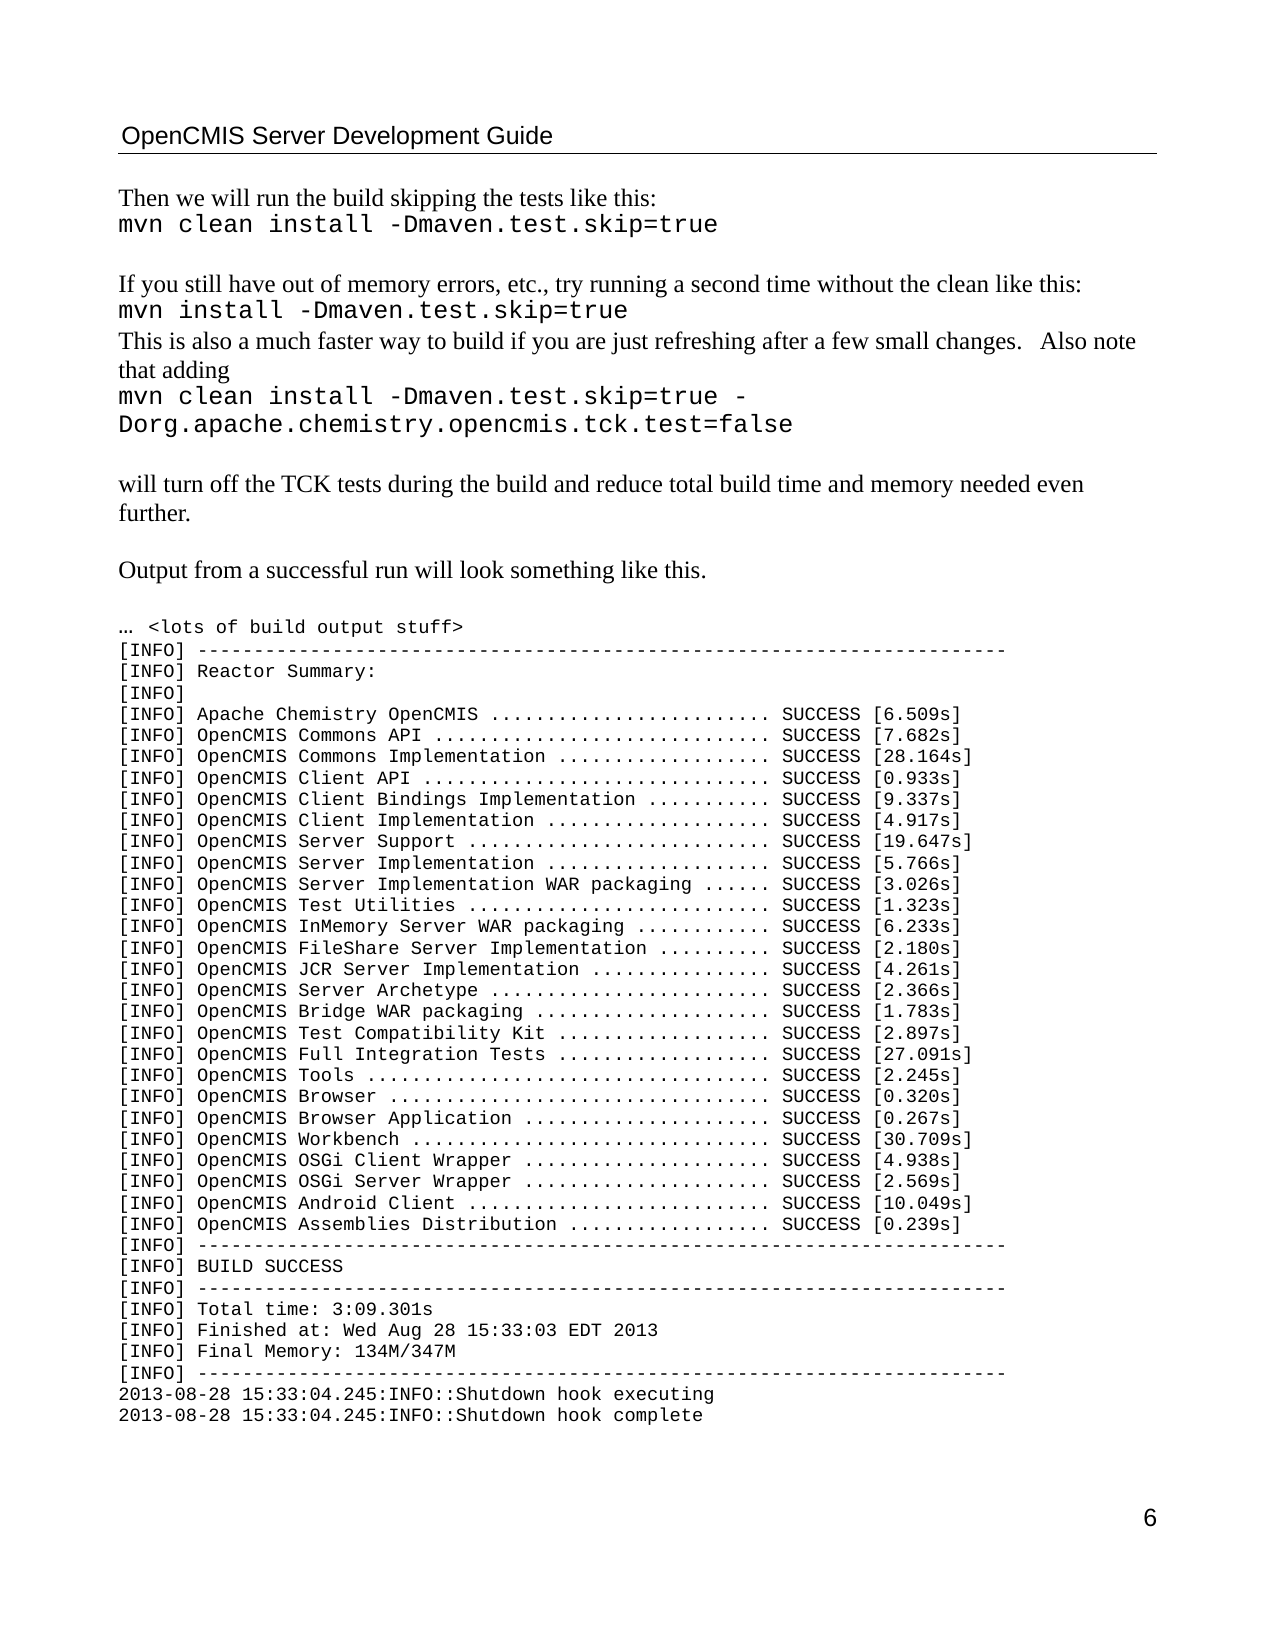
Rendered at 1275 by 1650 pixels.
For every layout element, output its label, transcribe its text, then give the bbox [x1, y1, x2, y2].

text [INFO] OpenCMIS Browser Application ...................... SUCCESS [0.267s] [118, 1108, 1157, 1130]
text [INFO] OpenCMIS Android Client ........................... SUCCESS [10.049s] [118, 1193, 1157, 1215]
text [INFO] BUILD SUCCESS [118, 1257, 1157, 1278]
text [INFO] OpenCMIS Bridge WAR packaging ..................... SUCCESS [1.783s] [118, 1002, 1157, 1023]
text 2013-08-28 15:33:04.245:INFO::Shutdown hook complete [118, 1406, 1157, 1427]
text [INFO] OpenCMIS Full Integration Tests ................... SUCCESS [27.091s] [118, 1045, 1157, 1066]
text [INFO] OpenCMIS OSGi Server Wrapper ...................... SUCCESS [2.569s] [118, 1172, 1157, 1193]
text [INFO] OpenCMIS Server Archetype ......................... SUCCESS [2.366s] [118, 981, 1157, 1002]
text Output from a successful run will look something like this. [118, 555, 1157, 584]
text [INFO] OpenCMIS Browser .................................. SUCCESS [0.320s] [118, 1087, 1157, 1108]
text [INFO] ------------------------------------------------------------------------ [118, 641, 1157, 662]
text [INFO] OpenCMIS Commons Implementation ................... SUCCESS [28.164s] [118, 747, 1157, 768]
text 2013-08-28 15:33:04.245:INFO::Shutdown hook executing [118, 1385, 1157, 1406]
text [INFO] Reactor Summary: [118, 662, 1157, 683]
text [INFO] OpenCMIS Client Implementation .................... SUCCESS [4.917s] [118, 811, 1157, 832]
text If you still have out of memory errors, etc., try running a second time without the clean like this: [118, 269, 1157, 298]
text [INFO] OpenCMIS OSGi Client Wrapper ...................... SUCCESS [4.938s] [118, 1151, 1157, 1172]
text [INFO] Apache Chemistry OpenCMIS ......................... SUCCESS [6.509s] [118, 705, 1157, 726]
text [INFO] OpenCMIS Client API ............................... SUCCESS [0.933s] [118, 768, 1157, 790]
text [INFO] OpenCMIS Client Bindings Implementation ........... SUCCESS [9.337s] [118, 790, 1157, 811]
text [INFO] ------------------------------------------------------------------------ [118, 1363, 1157, 1385]
text [INFO] Final Memory: 134M/347M [118, 1342, 1157, 1363]
text [INFO] OpenCMIS FileShare Server Implementation .......... SUCCESS [2.180s] [118, 938, 1157, 960]
text [INFO] Total time: 3:09.301s [118, 1300, 1157, 1321]
text [INFO] OpenCMIS Commons API .............................. SUCCESS [7.682s] [118, 726, 1157, 747]
text [INFO] OpenCMIS Server Implementation WAR packaging ...... SUCCESS [3.026s] [118, 875, 1157, 896]
text [INFO] ------------------------------------------------------------------------ [118, 1278, 1157, 1300]
text [INFO] Finished at: Wed Aug 28 15:33:03 EDT 2013 [118, 1321, 1157, 1342]
text [INFO] ------------------------------------------------------------------------ [118, 1236, 1157, 1257]
text [INFO] OpenCMIS InMemory Server WAR packaging ............ SUCCESS [6.233s] [118, 917, 1157, 938]
text [INFO] [118, 683, 1157, 705]
text mvn install -Dmaven.test.skip=true [118, 298, 1157, 326]
text [INFO] OpenCMIS JCR Server Implementation ................ SUCCESS [4.261s] [118, 960, 1157, 981]
text [INFO] OpenCMIS Server Implementation .................... SUCCESS [5.766s] [118, 853, 1157, 875]
text will turn off the TCK tests during the build and reduce total build time and memory needed even further. [118, 469, 1157, 526]
text … <lots of build output stuff> [118, 613, 1157, 641]
text This is also a much faster way to build if you are just refreshing after a few small changes. Also note that adding [118, 326, 1157, 383]
text Then we will run the build skipping the tests like this: [118, 183, 1157, 212]
text [INFO] OpenCMIS Test Compatibility Kit ................... SUCCESS [2.897s] [118, 1023, 1157, 1045]
text mvn clean install -Dmaven.test.skip=true -Dorg.apache.chemistry.opencmis.tck.test=false [118, 383, 1157, 440]
text [INFO] OpenCMIS Server Support ........................... SUCCESS [19.647s] [118, 832, 1157, 853]
text [INFO] OpenCMIS Test Utilities ........................... SUCCESS [1.323s] [118, 896, 1157, 917]
text [INFO] OpenCMIS Assemblies Distribution .................. SUCCESS [0.239s] [118, 1215, 1157, 1236]
text mvn clean install -Dmaven.test.skip=true [118, 212, 1157, 240]
text [INFO] OpenCMIS Workbench ................................ SUCCESS [30.709s] [118, 1130, 1157, 1151]
text [INFO] OpenCMIS Tools .................................... SUCCESS [2.245s] [118, 1066, 1157, 1087]
